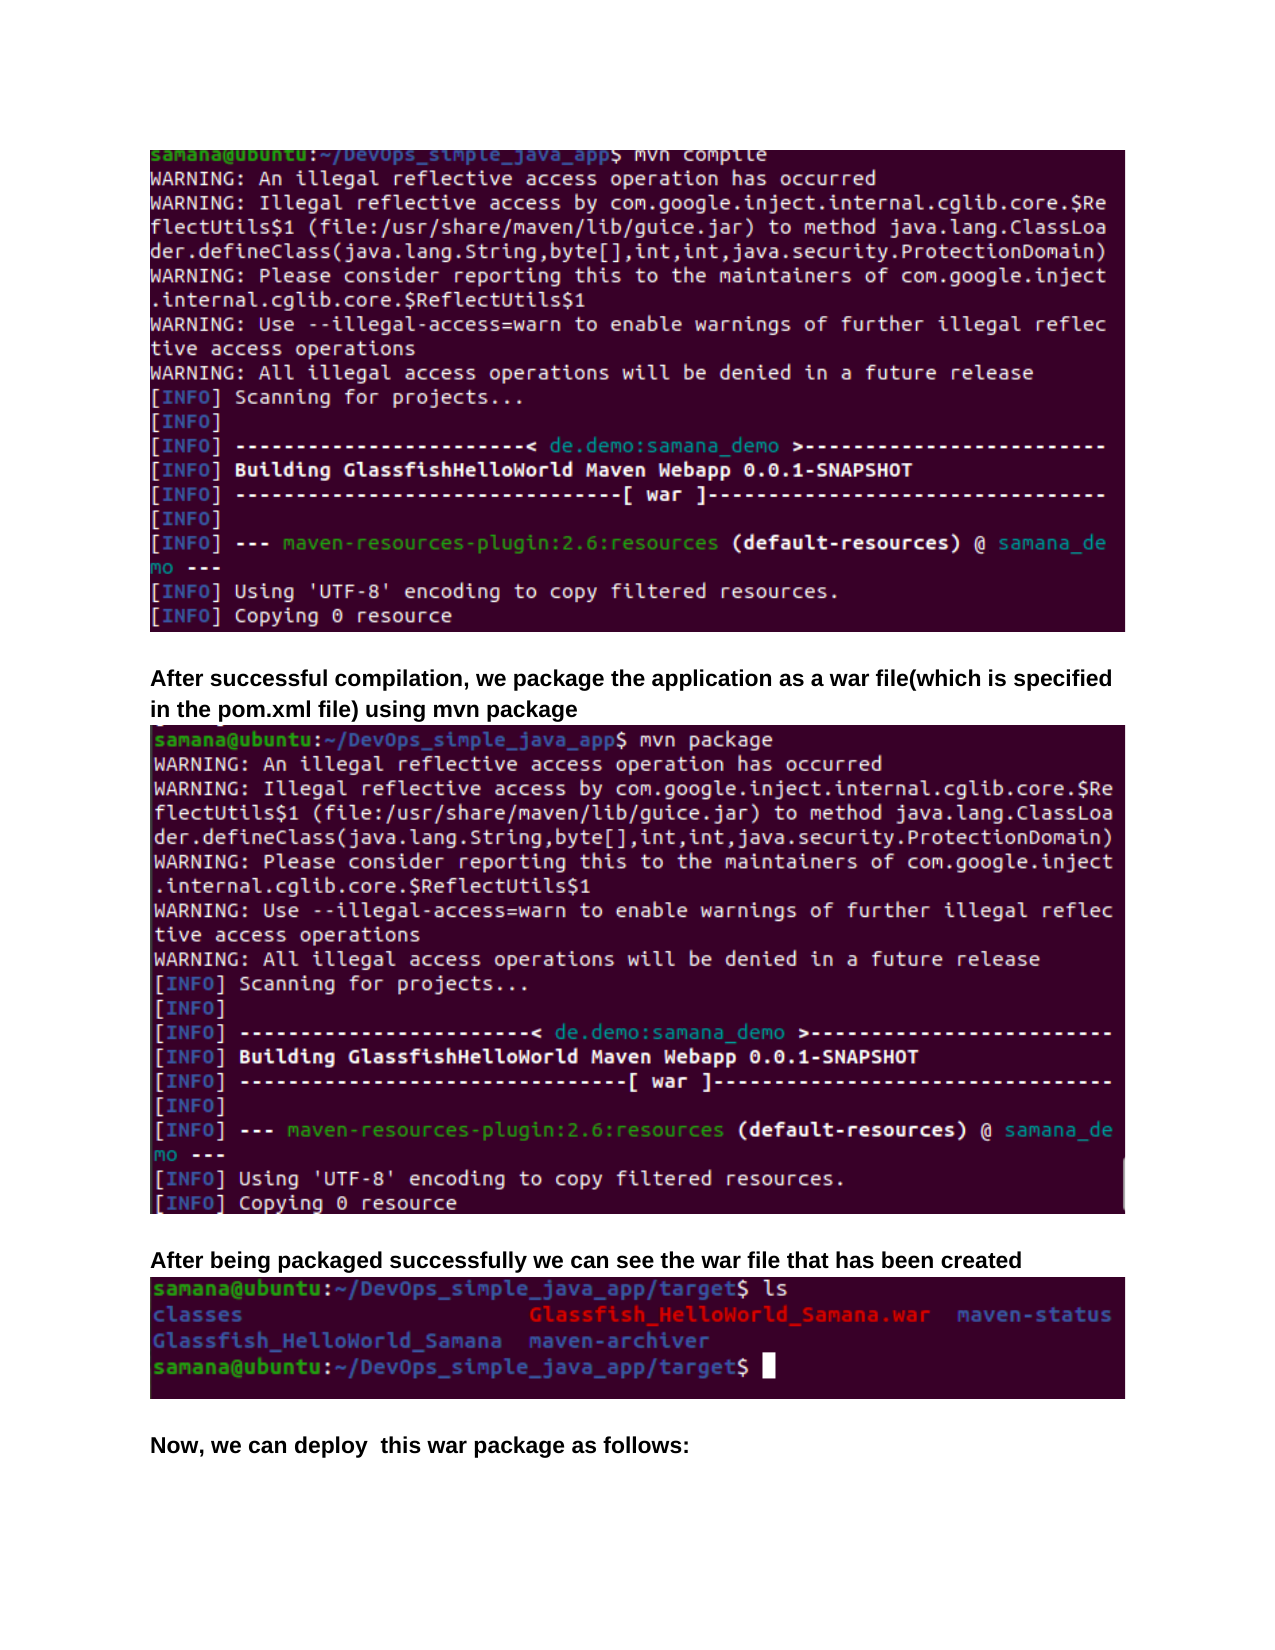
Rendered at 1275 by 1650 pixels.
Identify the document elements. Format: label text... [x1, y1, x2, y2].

picture [150, 150, 1125, 632]
picture [150, 725, 1125, 1214]
text Now, we can deploy this war package as follows: [150, 1432, 1125, 1459]
text After successful compilation, we package the application as a war file(which is specified in the pom.xml file) using mvn package [150, 665, 1125, 722]
picture [150, 1277, 1125, 1399]
text After being packaged successfully we can see the war file that has been created [150, 1247, 1125, 1274]
